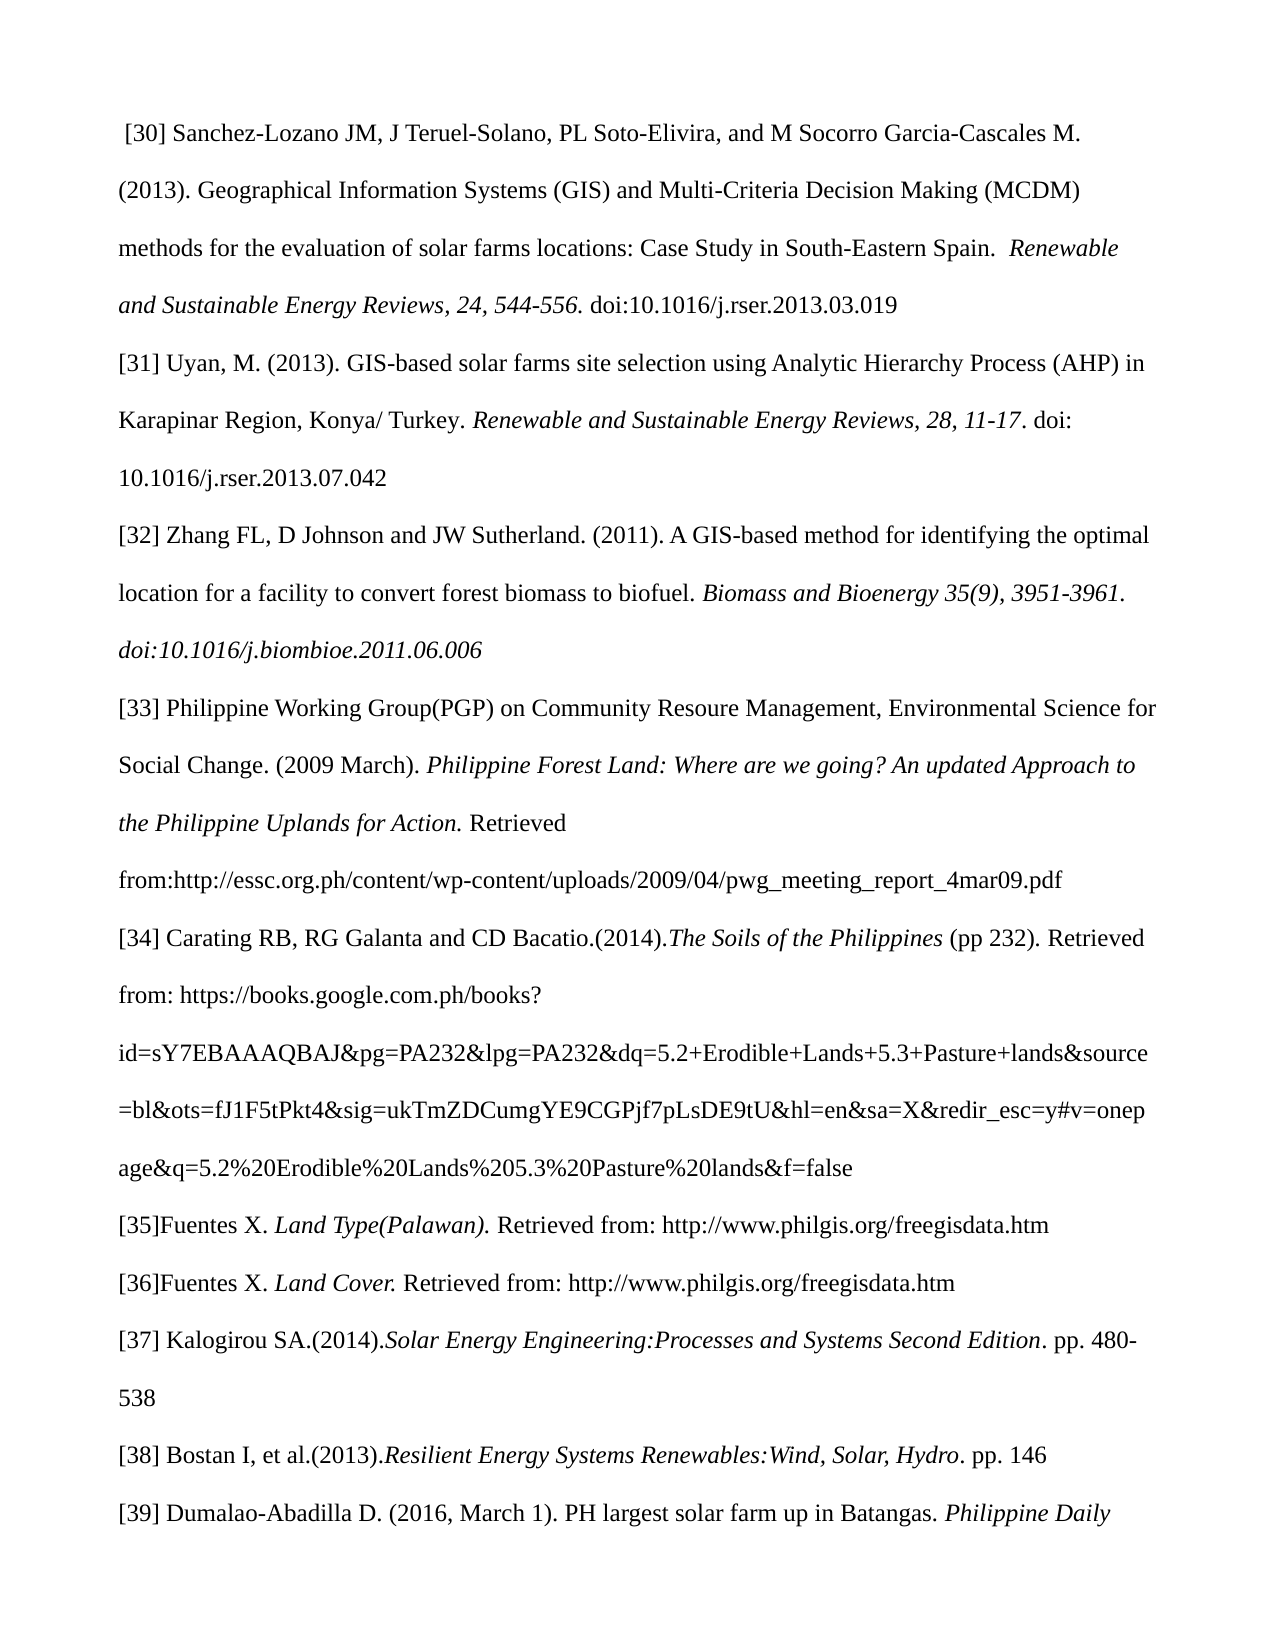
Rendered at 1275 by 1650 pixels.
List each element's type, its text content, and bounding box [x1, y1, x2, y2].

text [35]Fuentes X. Land Type(Palawan). Retrieved from: http://www.philgis.org/freegisdata.htm [118, 1211, 1157, 1239]
text [39] Dumalao-Abadilla D. (2016, March 1). PH largest solar farm up in Batangas. Philippine Daily [118, 1498, 1157, 1527]
text [34] Carating RB, RG Galanta and CD Bacatio.(2014).The Soils of the Philippines (pp 232). Retrieved from: https://books.google.com.ph/books?id=sY7EBAAAQBAJ&pg=PA232&lpg=PA232&dq=5.2+Erodible+Lands+5.3+Pasture+lands&source=bl&ots=fJ1F5tPkt4&sig=ukTmZDCumgYE9CGPjf7pLsDE9tU&hl=en&sa=X&redir_esc=y#v=onepage&q=5.2%20Erodible%20Lands%205.3%20Pasture%20lands&f=false [118, 923, 1157, 1182]
text [38] Bostan I, et al.(2013).Resilient Energy Systems Renewables:Wind, Solar, Hydro. pp. 146 [118, 1441, 1157, 1469]
text [33] Philippine Working Group(PGP) on Community Resoure Management, Environmental Science for Social Change. (2009 March). Philippine Forest Land: Where are we going? An updated Approach to the Philippine Uplands for Action. Retrieved from:http://essc.org.ph/content/wp-content/uploads/2009/04/pwg_meeting_report_4mar09.pdf [118, 693, 1157, 894]
text [31] Uyan, M. (2013). GIS-based solar farms site selection using Analytic Hierarchy Process (AHP) in Karapinar Region, Konya/ Turkey. Renewable and Sustainable Energy Reviews, 28, 11-17. doi: 10.1016/j.rser.2013.07.042 [118, 348, 1157, 492]
text [32] Zhang FL, D Johnson and JW Sutherland. (2011). A GIS-based method for identifying the optimal location for a facility to convert forest biomass to biofuel. Biomass and Bioenergy 35(9), 3951-3961. doi:10.1016/j.biombioe.2011.06.006 [118, 521, 1157, 664]
text [36]Fuentes X. Land Cover. Retrieved from: http://www.philgis.org/freegisdata.htm [118, 1268, 1157, 1297]
text [37] Kalogirou SA.(2014).Solar Energy Engineering:Processes and Systems Second Edition. pp. 480-538 [118, 1326, 1157, 1412]
text [30] Sanchez-Lozano JM, J Teruel-Solano, PL Soto-Elivira, and M Socorro Garcia-Cascales M. (2013). Geographical Information Systems (GIS) and Multi-Criteria Decision Making (MCDM) methods for the evaluation of solar farms locations: Case Study in South-Eastern Spain. Renewable and Sustainable Energy Reviews, 24, 544-556. doi:10.1016/j.rser.2013.03.019 [118, 118, 1157, 319]
